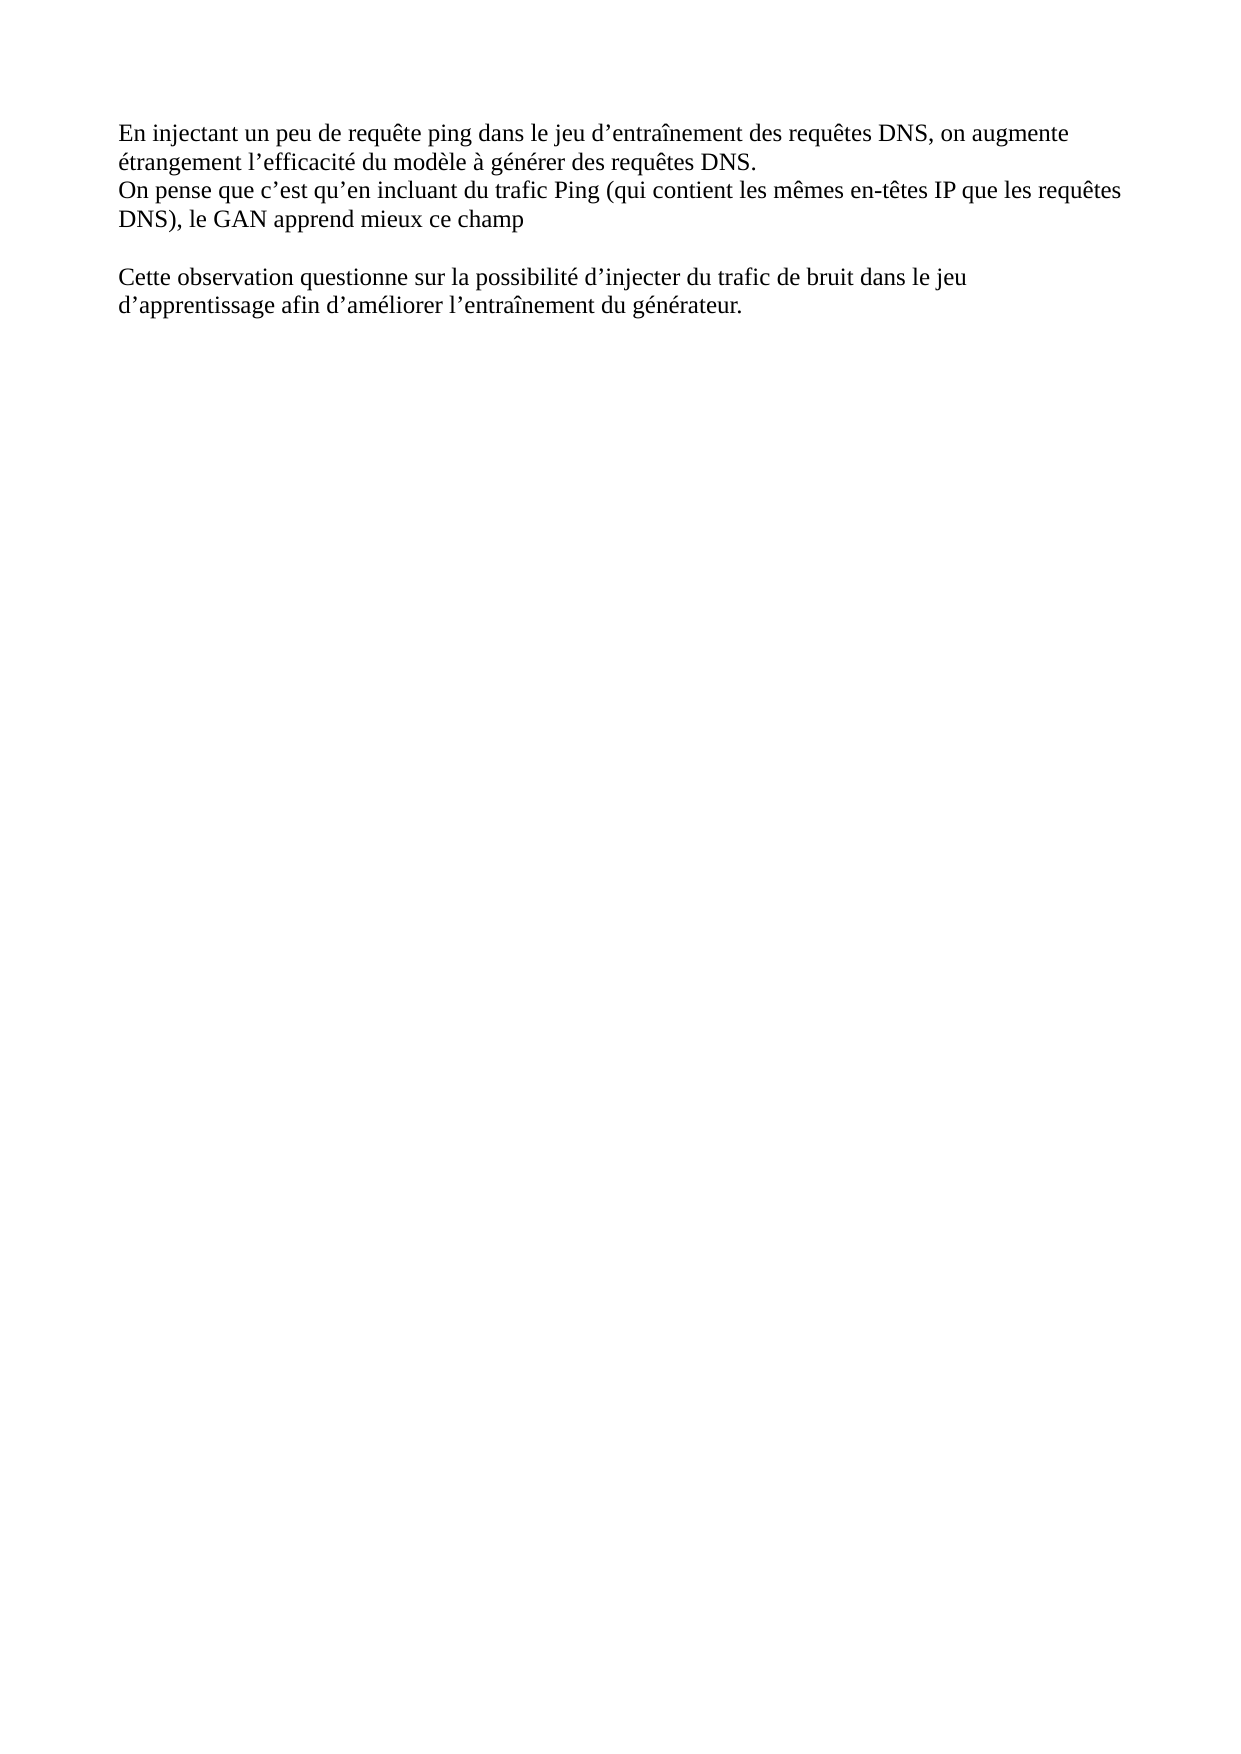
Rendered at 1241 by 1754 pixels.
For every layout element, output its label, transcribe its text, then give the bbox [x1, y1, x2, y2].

text Cette observation questionne sur la possibilité d’injecter du trafic de bruit dans le jeu d’apprentissage afin d’améliorer l’entraînement du générateur. [118, 262, 1122, 319]
text En injectant un peu de requête ping dans le jeu d’entraînement des requêtes DNS, on augmente étrangement l’efficacité du modèle à générer des requêtes DNS. [118, 118, 1122, 176]
text On pense que c’est qu’en incluant du trafic Ping (qui contient les mêmes en-têtes IP que les requêtes DNS), le GAN apprend mieux ce champ [118, 176, 1122, 233]
